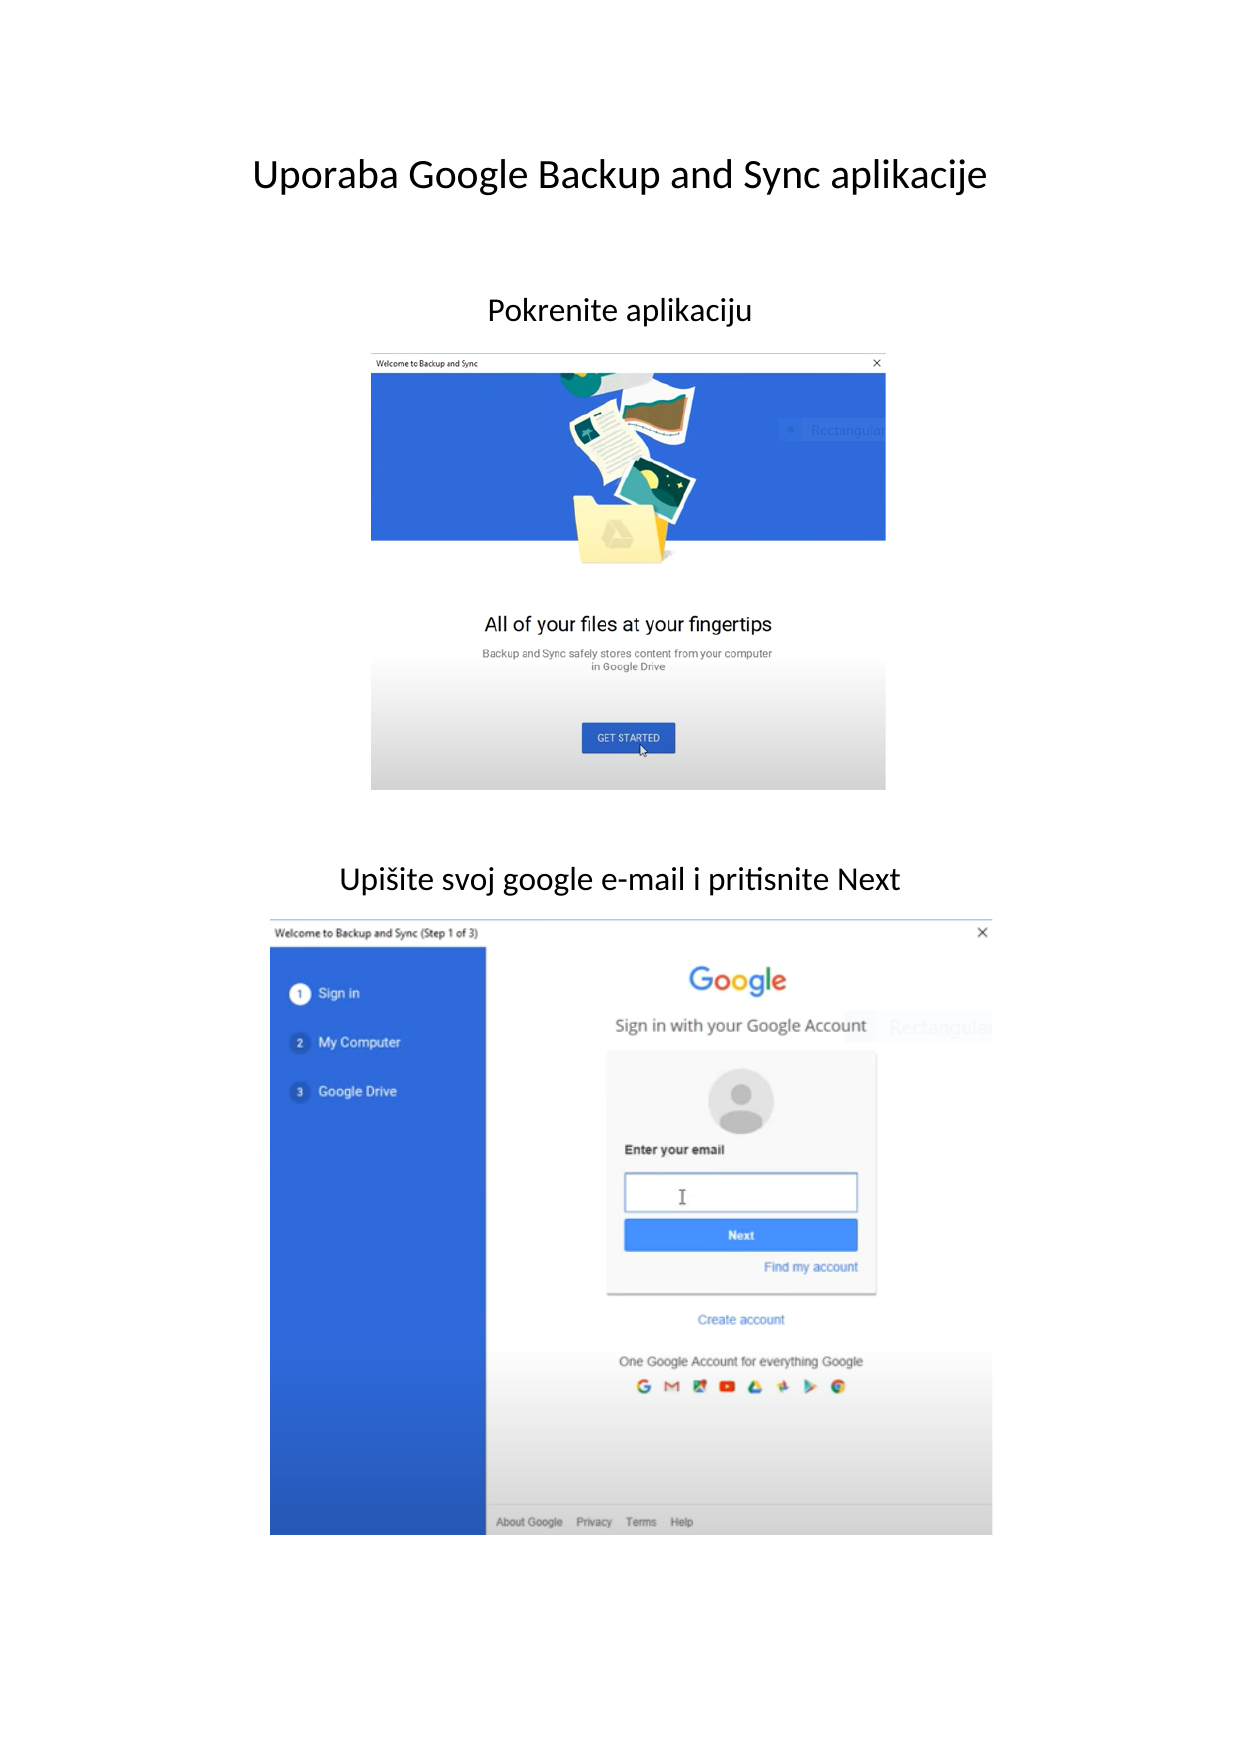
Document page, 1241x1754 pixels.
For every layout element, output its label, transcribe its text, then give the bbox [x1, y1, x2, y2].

text Uporaba Google Backup and Sync aplikacije [148, 148, 1093, 198]
text Pokrenite aplikaciju [148, 289, 1093, 329]
text Upišite svoj google e-mail i pritisnite Next [148, 858, 1093, 899]
